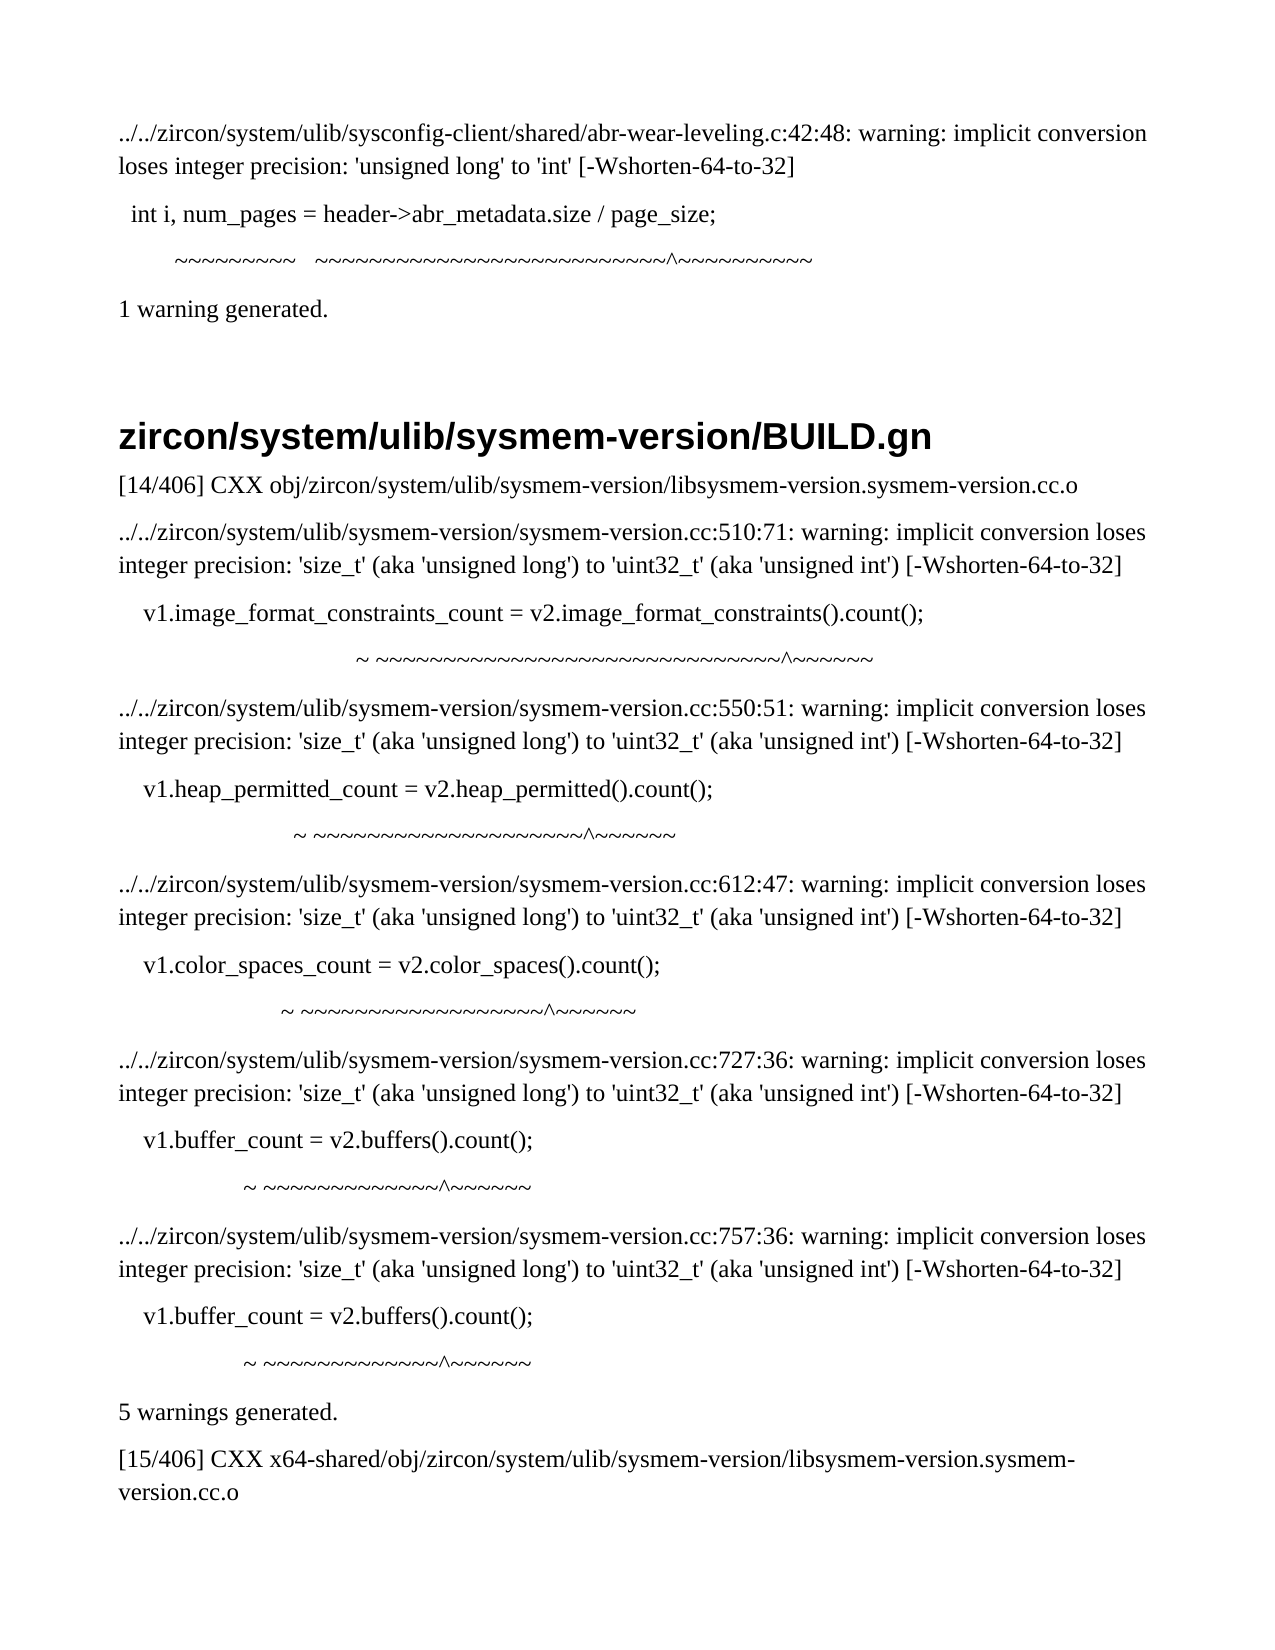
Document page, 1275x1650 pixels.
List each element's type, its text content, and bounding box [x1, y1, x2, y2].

text ~ ~~~~~~~~~~~~~~~~~~^~~~~~~ [118, 997, 1157, 1026]
text [14/406] CXX obj/zircon/system/ulib/sysmem-version/libsysmem-version.sysmem-version.cc.o [118, 470, 1157, 498]
text ../../zircon/system/ulib/sysmem-version/sysmem-version.cc:510:71: warning: implicit conversion loses integer precision: 'size_t' (aka 'unsigned long') to 'uint32_t' (aka 'unsigned int') [-Wshorten-64-to-32] [118, 517, 1157, 579]
text ~~~~~~~~~ ~~~~~~~~~~~~~~~~~~~~~~~~~~^~~~~~~~~~~ [118, 246, 1157, 275]
text int i, num_pages = header->abr_metadata.size / page_size; [118, 199, 1157, 227]
text v1.buffer_count = v2.buffers().count(); [118, 1301, 1157, 1330]
text ../../zircon/system/ulib/sysmem-version/sysmem-version.cc:727:36: warning: implicit conversion loses integer precision: 'size_t' (aka 'unsigned long') to 'uint32_t' (aka 'unsigned int') [-Wshorten-64-to-32] [118, 1045, 1157, 1107]
text ../../zircon/system/ulib/sysmem-version/sysmem-version.cc:550:51: warning: implicit conversion loses integer precision: 'size_t' (aka 'unsigned long') to 'uint32_t' (aka 'unsigned int') [-Wshorten-64-to-32] [118, 693, 1157, 755]
text ../../zircon/system/ulib/sysconfig-client/shared/abr-wear-leveling.c:42:48: warning: implicit conversion loses integer precision: 'unsigned long' to 'int' [-Wshorten-64-to-32] [118, 118, 1157, 180]
text v1.color_spaces_count = v2.color_spaces().count(); [118, 950, 1157, 978]
text v1.image_format_constraints_count = v2.image_format_constraints().count(); [118, 598, 1157, 627]
text ../../zircon/system/ulib/sysmem-version/sysmem-version.cc:612:47: warning: implicit conversion loses integer precision: 'size_t' (aka 'unsigned long') to 'uint32_t' (aka 'unsigned int') [-Wshorten-64-to-32] [118, 869, 1157, 931]
subtitle zircon/system/ulib/sysmem-version/BUILD.gn [118, 414, 1157, 457]
text ~ ~~~~~~~~~~~~~^~~~~~~ [118, 1173, 1157, 1202]
text ../../zircon/system/ulib/sysmem-version/sysmem-version.cc:757:36: warning: implicit conversion loses integer precision: 'size_t' (aka 'unsigned long') to 'uint32_t' (aka 'unsigned int') [-Wshorten-64-to-32] [118, 1221, 1157, 1282]
text ~ ~~~~~~~~~~~~~~~~~~~~^~~~~~~ [118, 821, 1157, 850]
text v1.heap_permitted_count = v2.heap_permitted().count(); [118, 774, 1157, 803]
text 5 warnings generated. [118, 1397, 1157, 1425]
text 1 warning generated. [118, 294, 1157, 323]
text ~ ~~~~~~~~~~~~~^~~~~~~ [118, 1349, 1157, 1378]
text v1.buffer_count = v2.buffers().count(); [118, 1126, 1157, 1154]
text [15/406] CXX x64-shared/obj/zircon/system/ulib/sysmem-version/libsysmem-version.sysmem-version.cc.o [118, 1444, 1157, 1506]
text ~ ~~~~~~~~~~~~~~~~~~~~~~~~~~~~~~^~~~~~~ [118, 646, 1157, 674]
